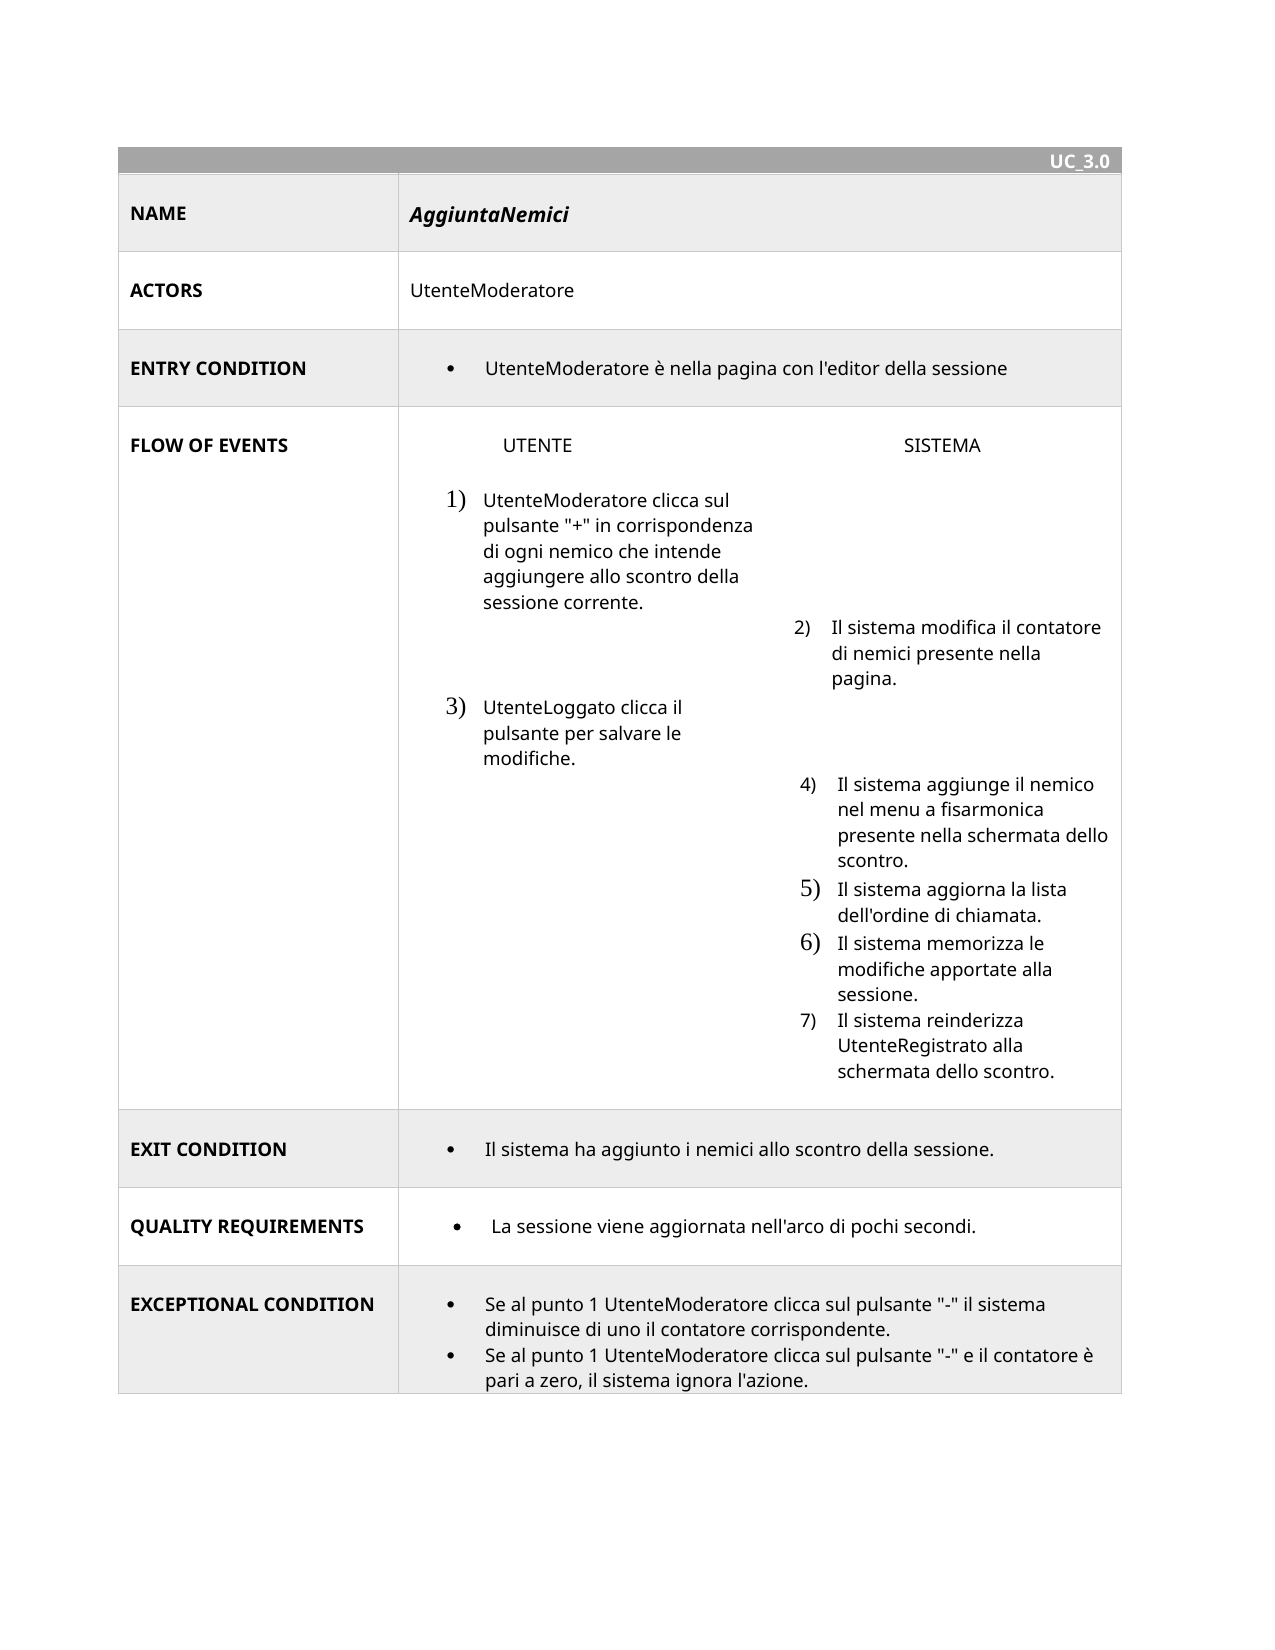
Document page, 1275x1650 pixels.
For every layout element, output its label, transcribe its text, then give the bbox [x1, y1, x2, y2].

table_cell AggiuntaNemici [399, 175, 1121, 251]
table_cell La sessione viene aggiornata nell'arco di pochi secondi. [399, 1188, 1121, 1264]
table_cell EXIT CONDITION [119, 1110, 398, 1187]
table_cell EXCEPTIONAL CONDITION [119, 1266, 398, 1393]
table_cell FLOW OF EVENTS [119, 407, 398, 1109]
table_cell UtenteModeratore è nella pagina con l'editor della sessione [399, 330, 1121, 406]
table_cell Se al punto 1 UtenteModeratore clicca sul pulsante "-" il sistema diminuisce di uno il contatore corrispondente. Se al punto 1 UtenteModeratore clicca sul pulsante "-" e il contatore è pari a zero, il sistema ignora l'azione. [399, 1266, 1121, 1393]
table_cell Il sistema ha aggiunto i nemici allo scontro della sessione. [399, 1110, 1121, 1187]
table_cell NAME [119, 175, 398, 251]
table_cell QUALITY REQUIREMENTS [119, 1188, 398, 1264]
table_cell UTENTE SISTEMA UtenteModeratore clicca sul pulsante "+" in corrispondenza di ogni nemico che intende aggiungere allo scontro della sessione corrente. Il sistema modifica il contatore di nemici presente nella pagina. UtenteLoggato clicca il pulsante per salvare le modifiche. Il sistema aggiunge il nemico nel menu a fisarmonica presente nella schermata dello scontro. Il sistema aggiorna la lista dell'ordine di chiamata. Il sistema memorizza le modifiche apportate alla sessione. Il sistema reinderizza UtenteRegistrato alla schermata dello scontro. [399, 407, 1121, 1109]
table_header UC_3.0 [399, 148, 1121, 173]
table_cell ENTRY CONDITION [119, 330, 398, 406]
table_cell ACTORS [119, 252, 398, 329]
table_header [119, 148, 398, 173]
table_cell UtenteModeratore [399, 252, 1121, 329]
